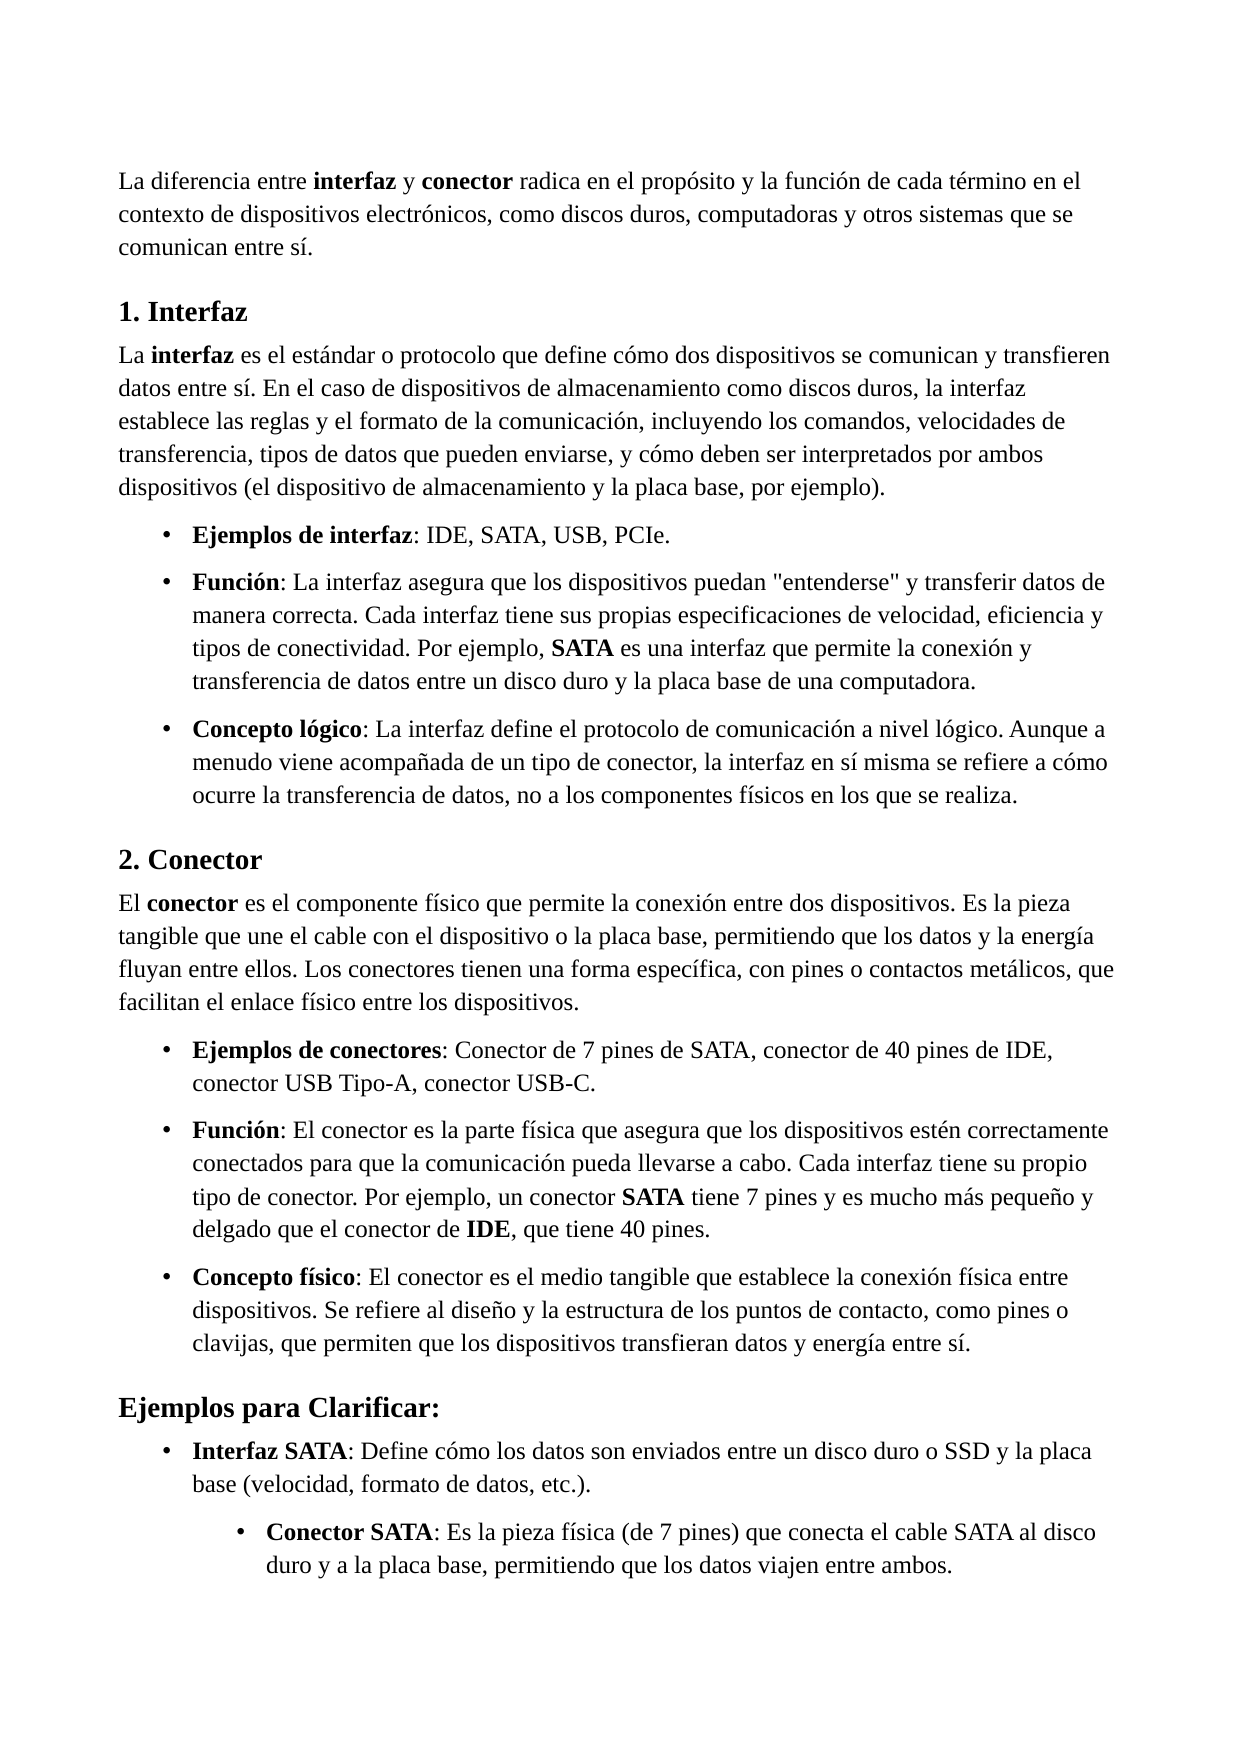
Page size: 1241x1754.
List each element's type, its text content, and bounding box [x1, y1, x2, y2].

text La interfaz es el estándar o protocolo que define cómo dos dispositivos se comunican y transfieren datos entre sí. En el caso de dispositivos de almacenamiento como discos duros, la interfaz establece las reglas y el formato de la comunicación, incluyendo los comandos, velocidades de transferencia, tipos de datos que pueden enviarse, y cómo deben ser interpretados por ambos dispositivos (el dispositivo de almacenamiento y la placa base, por ejemplo). [118, 340, 1122, 501]
subtitle 2. Conector [118, 842, 1122, 876]
list Concepto lógico: La interfaz define el protocolo de comunicación a nivel lógico. Aunque a menudo viene acompañada de un tipo de conector, la interfaz en sí misma se refiere a cómo ocurre la transferencia de datos, no a los componentes físicos en los que se realiza. [162, 714, 1122, 809]
text El conector es el componente físico que permite la conexión entre dos dispositivos. Es la pieza tangible que une el cable con el dispositivo o la placa base, permitiendo que los datos y la energía fluyan entre ellos. Los conectores tienen una forma específica, con pines o contactos metálicos, que facilitan el enlace físico entre los dispositivos. [118, 888, 1122, 1016]
list Ejemplos de interfaz: IDE, SATA, USB, PCIe. [162, 520, 1122, 548]
subtitle 1. Interfaz [118, 294, 1122, 327]
list Concepto físico: El conector es el medio tangible que establece la conexión física entre dispositivos. Se refiere al diseño y la estructura de los puntos de contacto, como pines o clavijas, que permiten que los dispositivos transfieran datos y energía entre sí. [162, 1262, 1122, 1357]
list Función: El conector es la parte física que asegura que los dispositivos estén correctamente conectados para que la comunicación pueda llevarse a cabo. Cada interfaz tiene su propio tipo de conector. Por ejemplo, un conector SATA tiene 7 pines y es mucho más pequeño y delgado que el conector de IDE, que tiene 40 pines. [162, 1116, 1122, 1243]
list Función: La interfaz asegura que los dispositivos puedan "entenderse" y transferir datos de manera correcta. Cada interfaz tiene sus propias especificaciones de velocidad, eficiencia y tipos de conectividad. Por ejemplo, SATA es una interfaz que permite la conexión y transferencia de datos entre un disco duro y la placa base de una computadora. [162, 567, 1122, 695]
list Interfaz SATA: Define cómo los datos son enviados entre un disco duro o SSD y la placa base (velocidad, formato de datos, etc.). [162, 1436, 1122, 1498]
subtitle Ejemplos para Clarificar: [118, 1390, 1122, 1424]
list Conector SATA: Es la pieza física (de 7 pines) que conecta el cable SATA al disco duro y a la placa base, permitiendo que los datos viajen entre ambos. [236, 1517, 1122, 1579]
list Ejemplos de conectores: Conector de 7 pines de SATA, conector de 40 pines de IDE, conector USB Tipo-A, conector USB-C. [162, 1035, 1122, 1097]
text La diferencia entre interfaz y conector radica en el propósito y la función de cada término en el contexto de dispositivos electrónicos, como discos duros, computadoras y otros sistemas que se comunican entre sí. [118, 166, 1122, 261]
